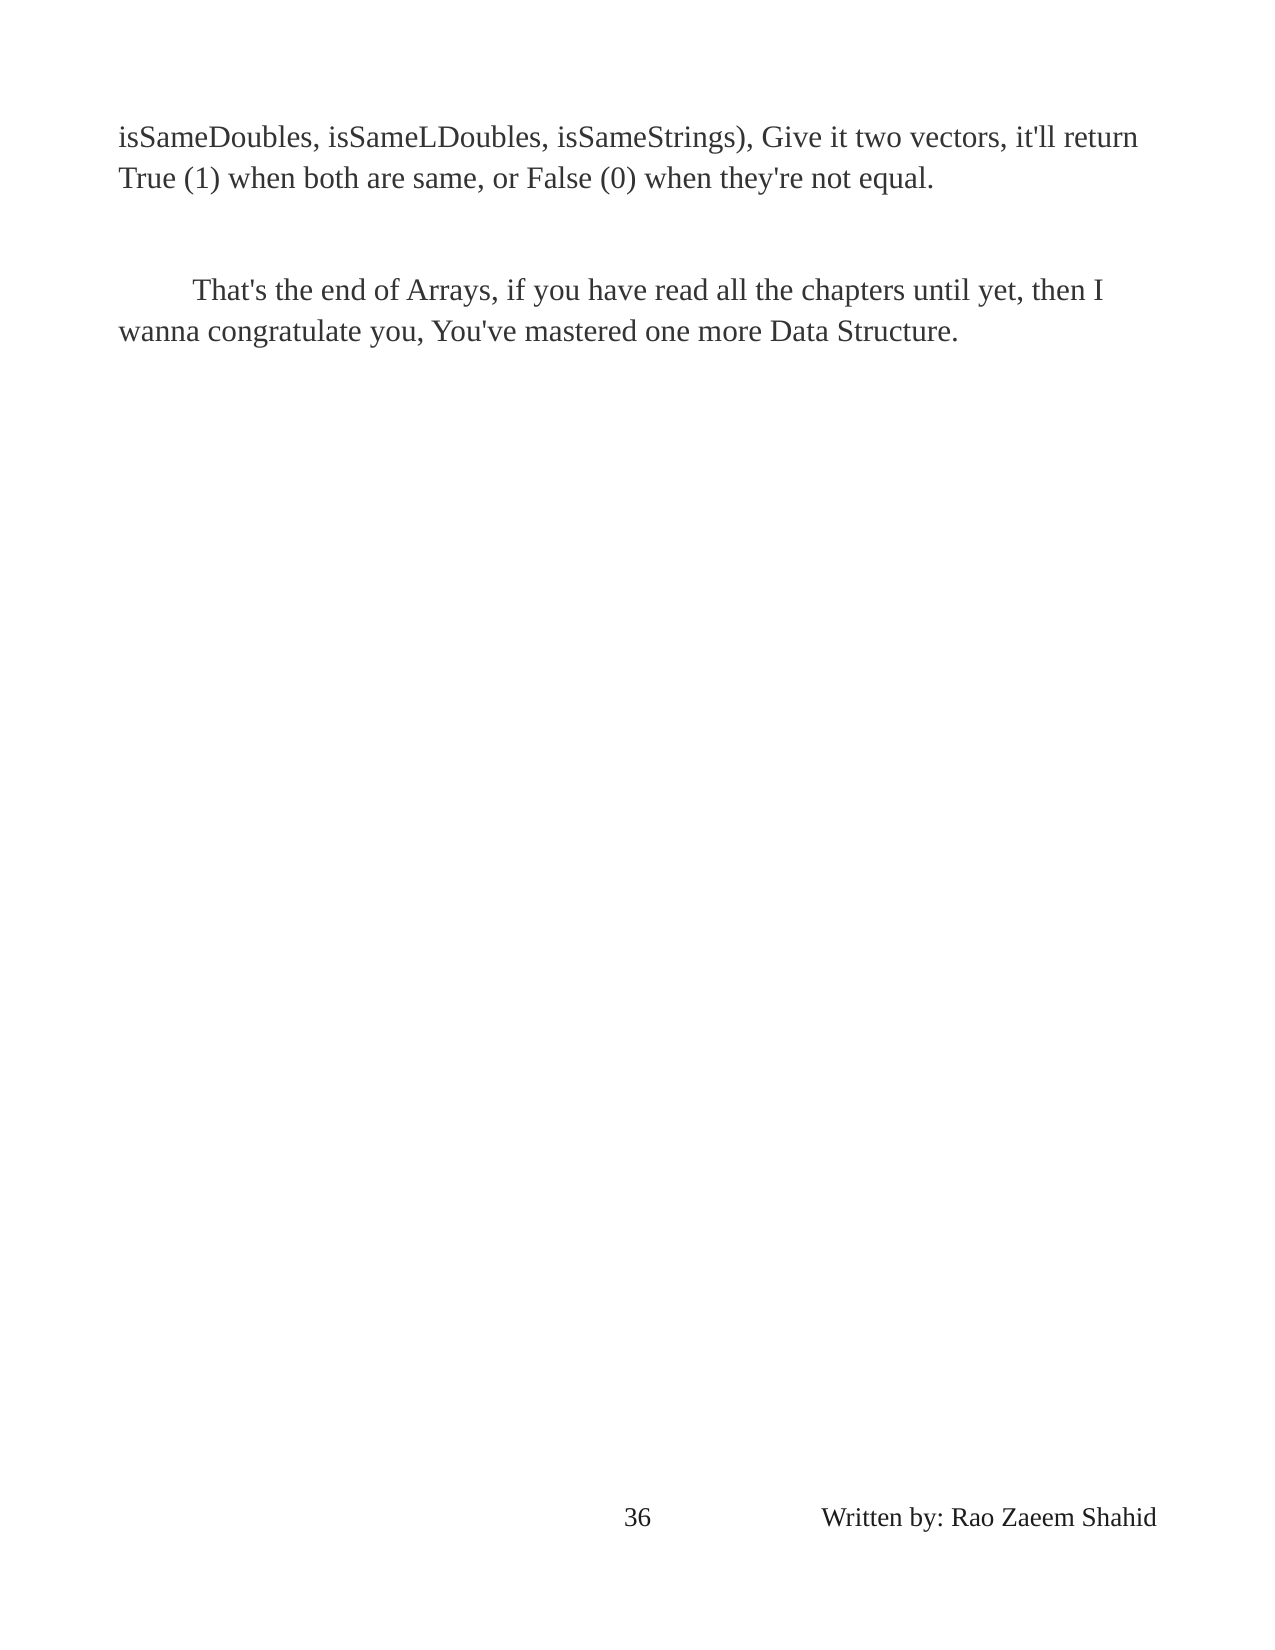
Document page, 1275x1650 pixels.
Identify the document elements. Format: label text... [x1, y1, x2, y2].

text isSameDoubles, isSameLDoubles, isSameStrings), Give it two vectors, it'll return True (1) when both are same, or False (0) when they're not equal. [118, 118, 1157, 195]
text That's the end of Arrays, if you have read all the chapters until yet, then I wanna congratulate you, You've mastered one more Data Structure. [118, 271, 1157, 348]
